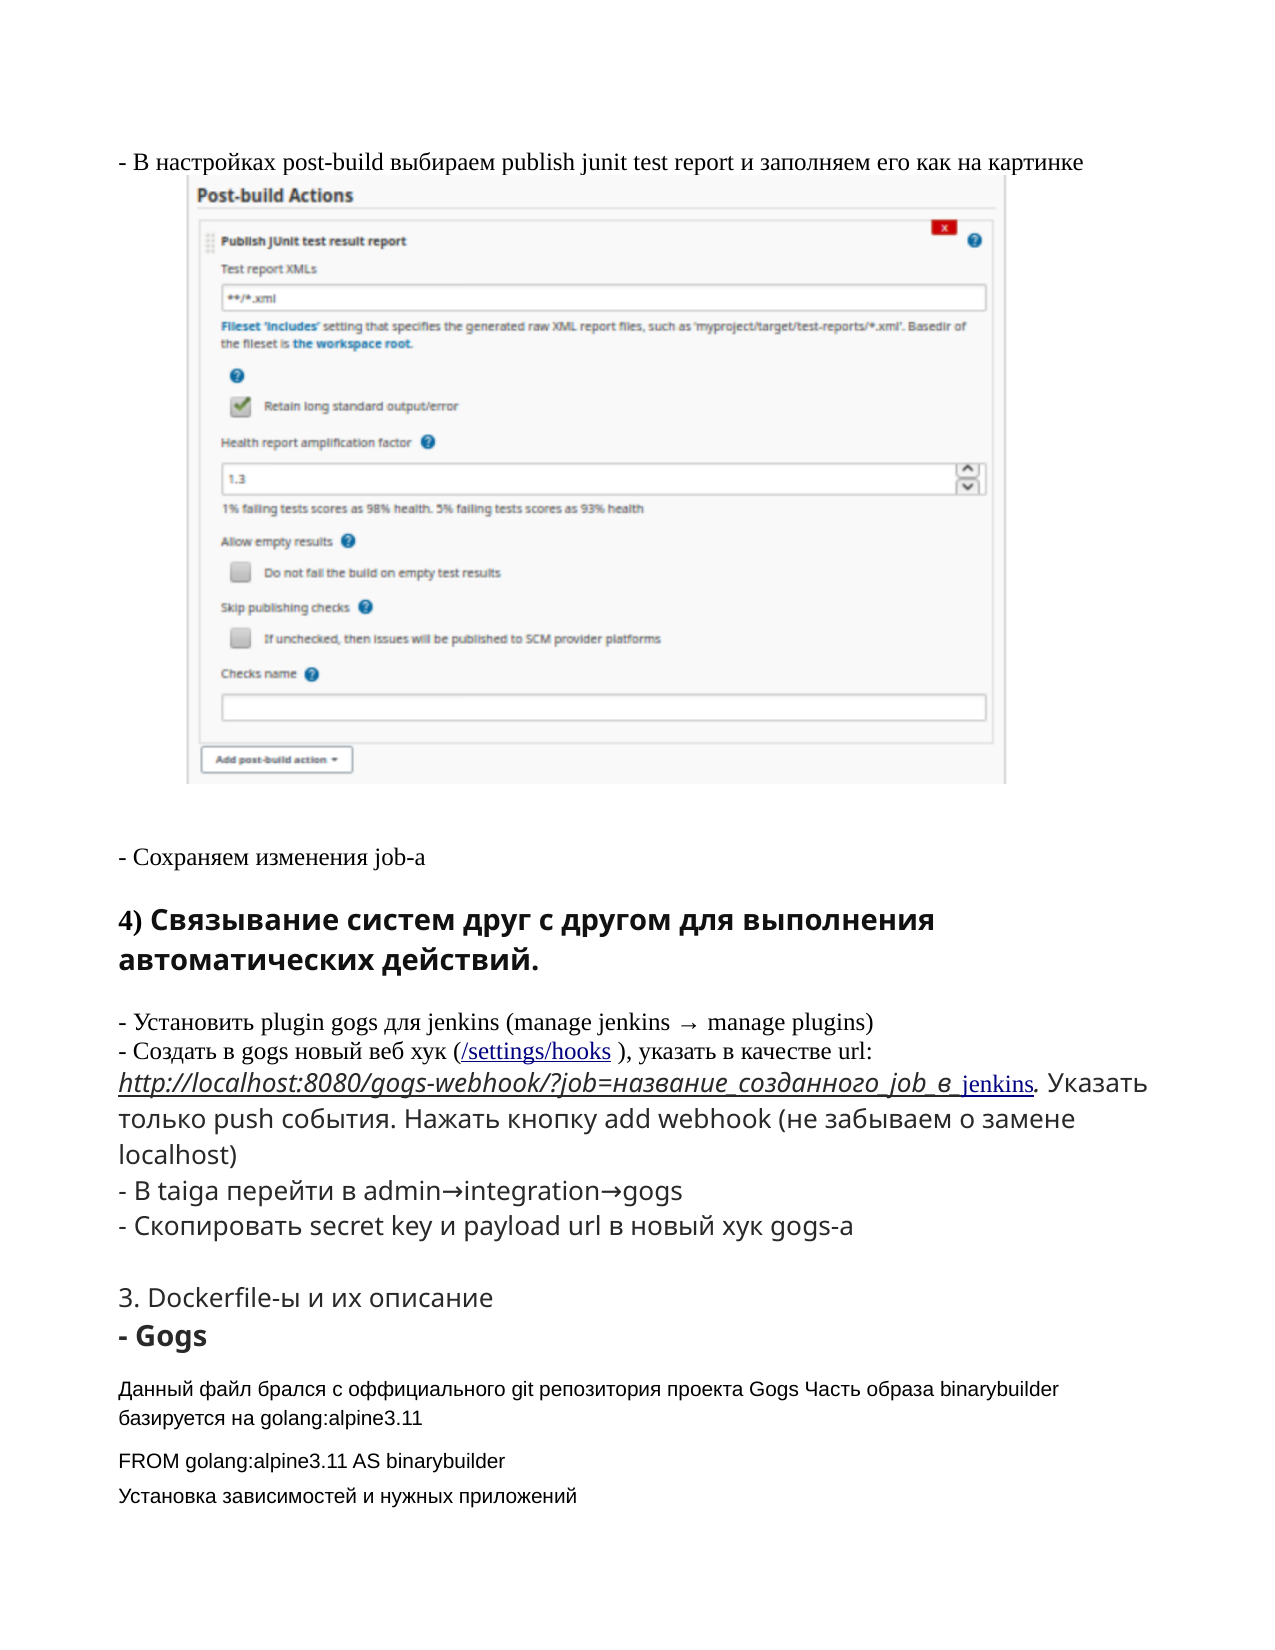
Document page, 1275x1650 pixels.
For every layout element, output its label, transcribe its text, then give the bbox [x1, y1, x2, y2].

picture [118, 175, 1157, 784]
text FROM golang:alpine3.11 AS binarybuilder [118, 1449, 1157, 1473]
text 3. Dockerfile-ы и их описание [118, 1279, 1157, 1315]
text - Создать в gogs новый веб хук (/settings/hooks ), указать в качестве url: http://localhost:8080/gogs-webhook/?job=название_созданного_job_в_jenkins. Указать только push события. Нажать кнопку add webhook (не забываем о замене localhost) [118, 1036, 1157, 1172]
text Данный файл брался c оффициального git репозитория проекта Gogs Часть образа binarybuilder базируется на golang:alpine3.11 [118, 1377, 1157, 1430]
text - В настройках post-build выбираем publish junit test report и заполняем его как на картинке [118, 147, 1157, 175]
text - Установить plugin gogs для jenkins (manage jenkins → manage plugins) [118, 1007, 1157, 1036]
text 4) Связывание систем друг с другом для выполнения автоматических действий. [118, 899, 1157, 978]
text Установка зависимостей и нужных приложений [118, 1484, 1157, 1508]
text - В taiga перейти в admin→integration→gogs - Скопировать secret key и payload url в новый хук gogs-a [118, 1172, 1157, 1243]
text - Сохраняем изменения job-a [118, 842, 1157, 870]
text - Gogs [118, 1315, 1157, 1354]
